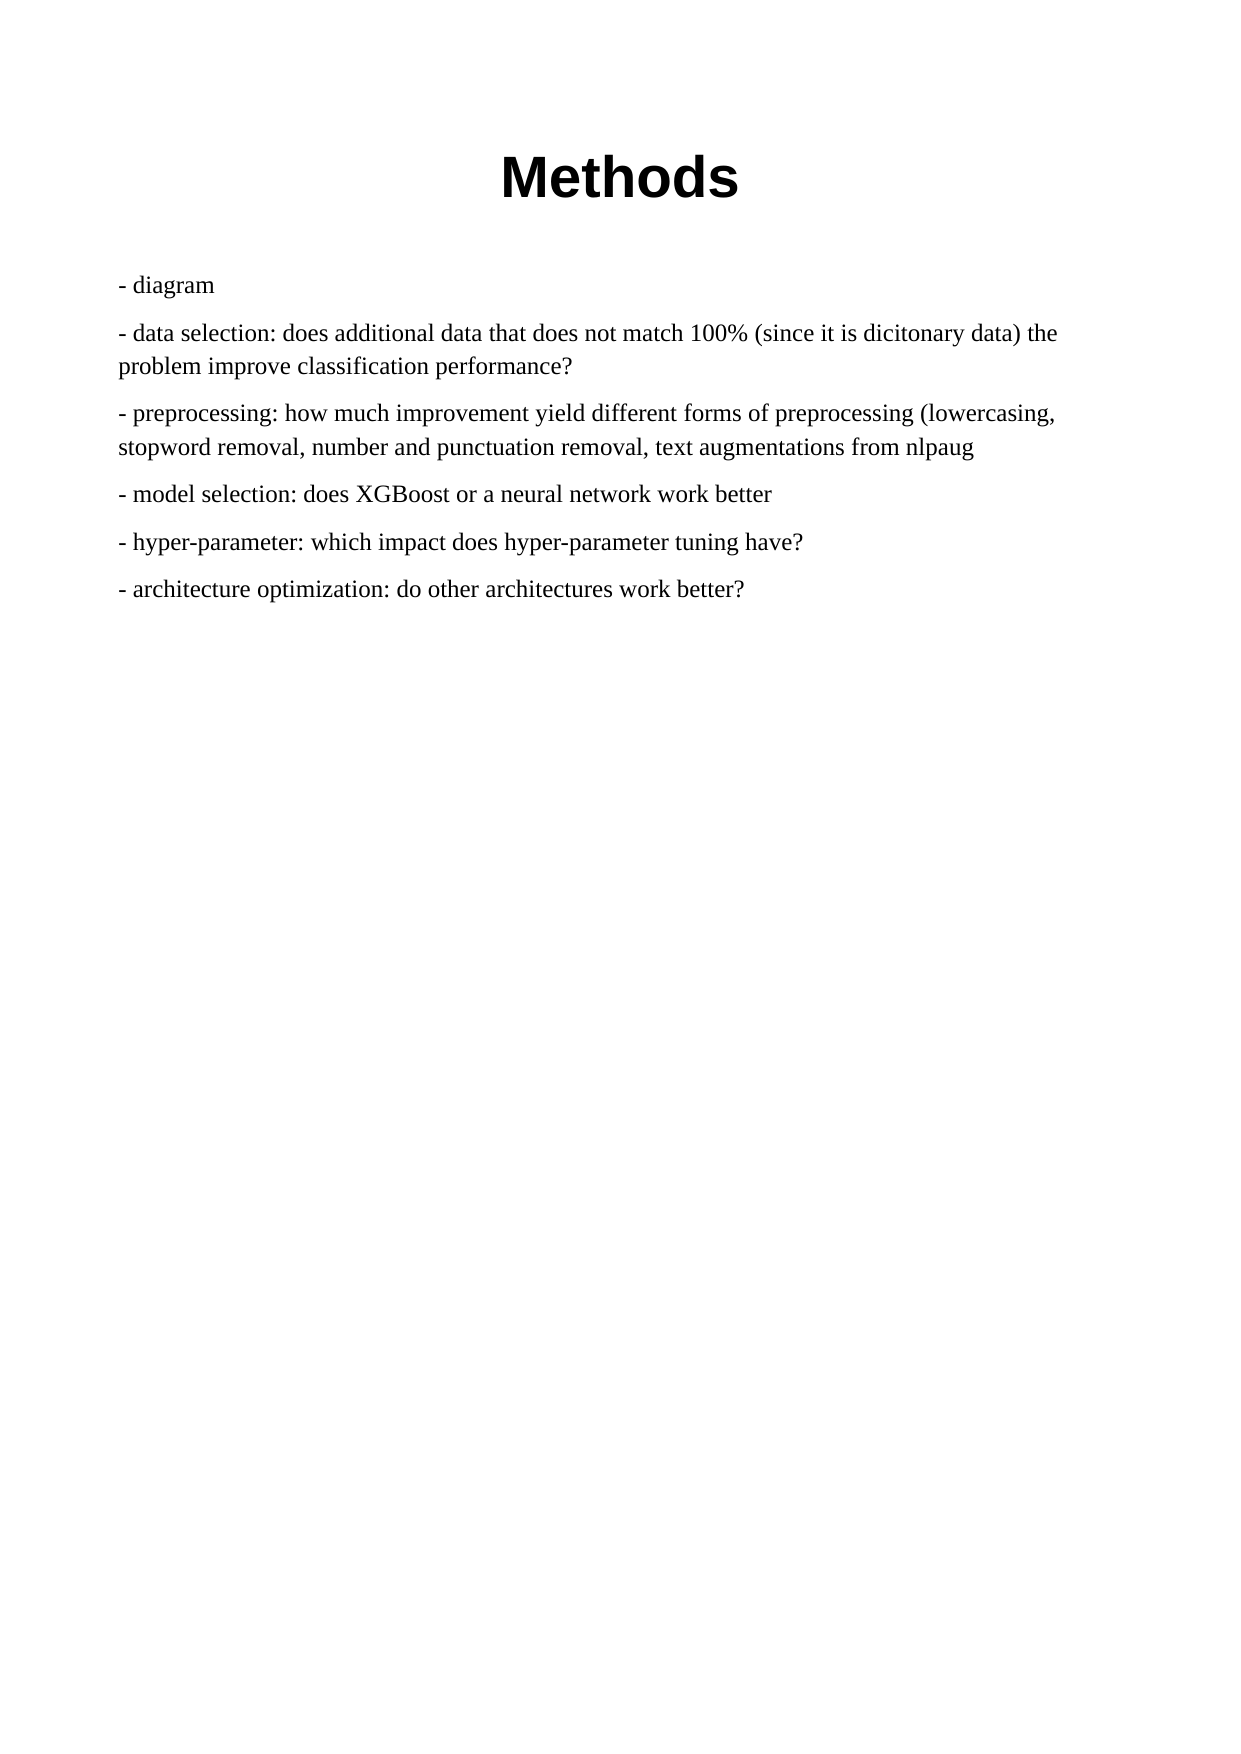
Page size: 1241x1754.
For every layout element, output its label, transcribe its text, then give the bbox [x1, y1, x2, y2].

text - architecture optimization: do other architectures work better? [118, 574, 1122, 603]
text - hyper-parameter: which impact does hyper-parameter tuning have? [118, 527, 1122, 556]
text - data selection: does additional data that does not match 100% (since it is dicitonary data) the problem improve classification performance? [118, 318, 1122, 380]
text - model selection: does XGBoost or a neural network work better [118, 479, 1122, 508]
text - diagram [118, 270, 1122, 299]
title Methods [118, 143, 1122, 210]
text - preprocessing: how much improvement yield different forms of preprocessing (lowercasing, stopword removal, number and punctuation removal, text augmentations from nlpaug [118, 398, 1122, 460]
